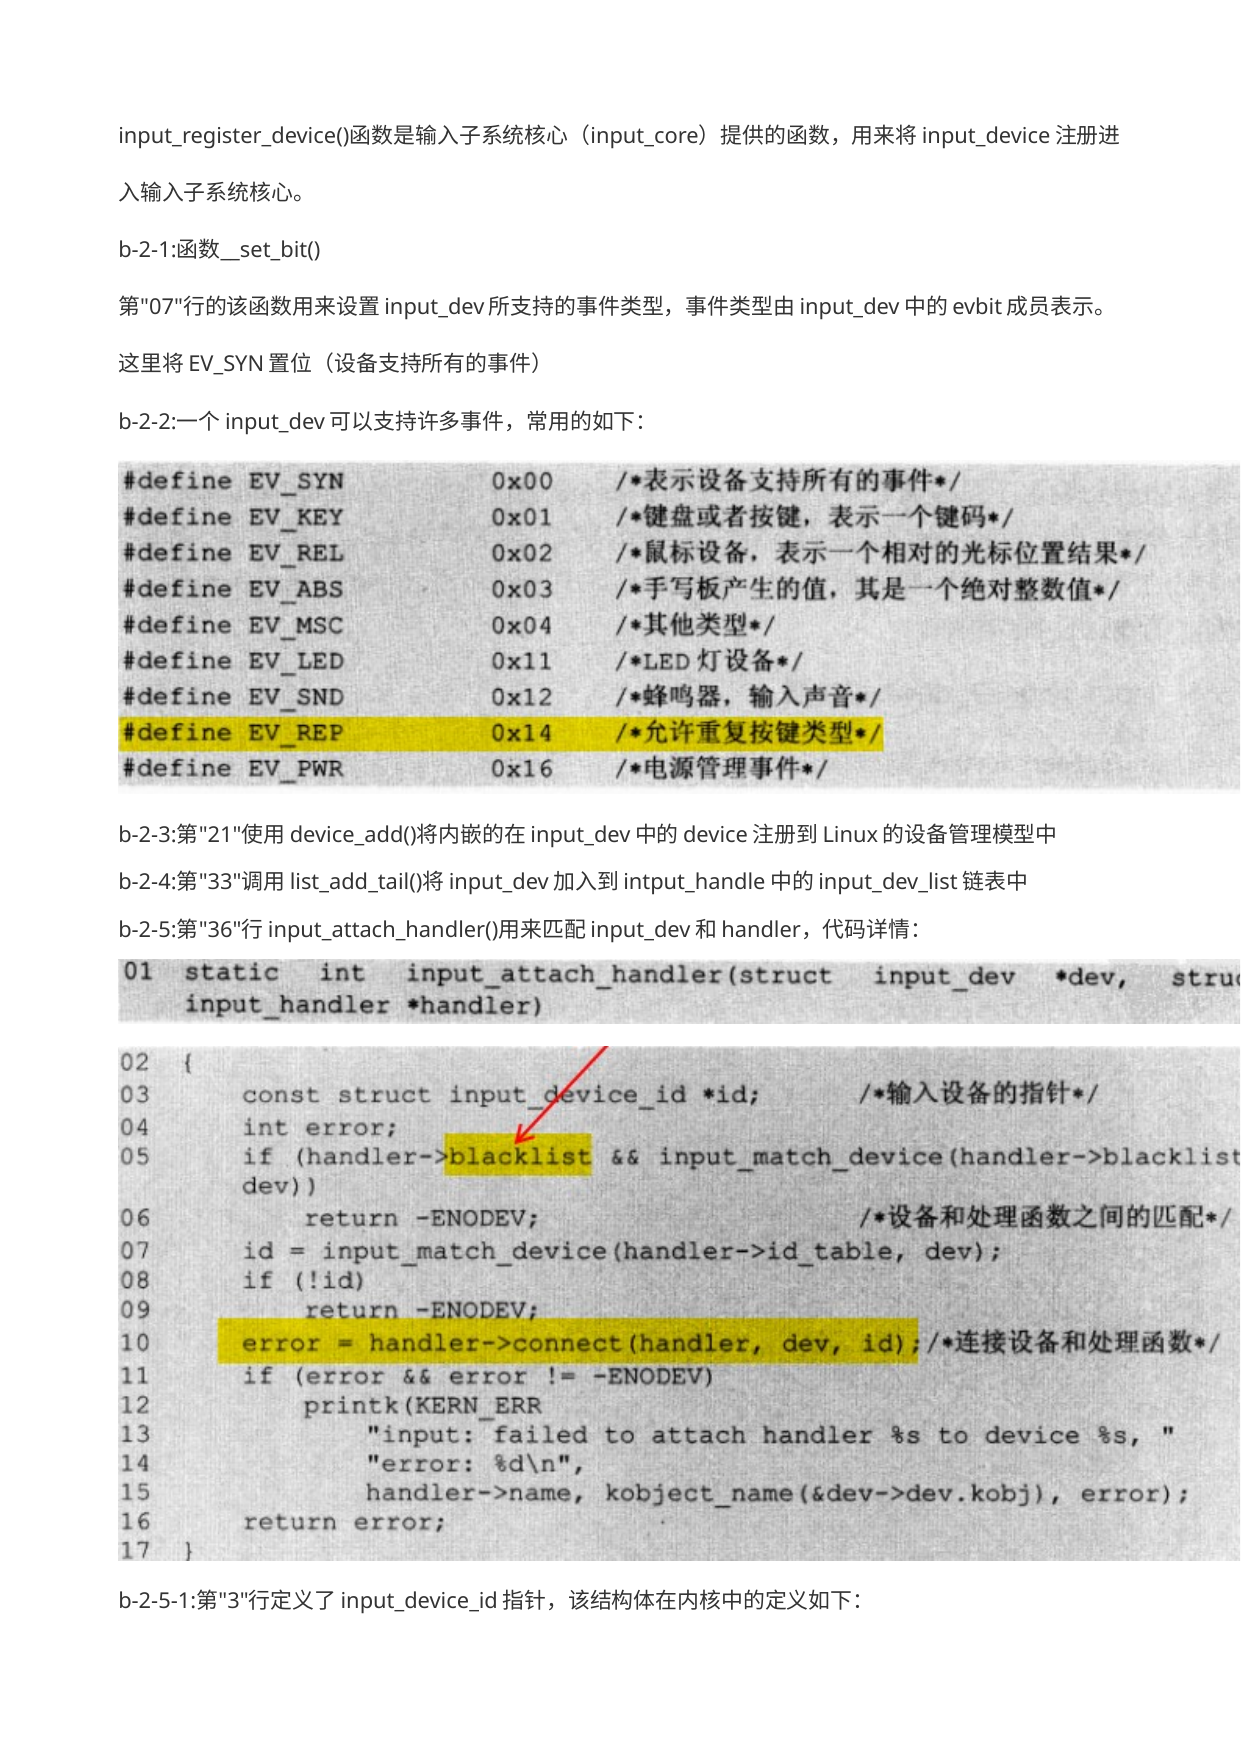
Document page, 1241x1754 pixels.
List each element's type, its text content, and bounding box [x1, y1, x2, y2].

picture [118, 1046, 1241, 1561]
picture [118, 959, 1241, 1024]
text b-2-4:第"33"调用list_add_tail()将input_dev加入到intput_handle中的input_dev_list链表中 [118, 864, 1122, 896]
text b-2-5-1:第"3"行定义了input_device_id指针，该结构体在内核中的定义如下： [118, 1583, 1122, 1615]
text 第"07"行的该函数用来设置input_dev所支持的事件类型，事件类型由input_dev中的evbit成员表示。这里将EV_SYN置位（设备支持所有的事件） [118, 289, 1122, 378]
text b-2-5:第"36"行input_attach_handler()用来匹配input_dev和handler，代码详情： [118, 912, 1122, 943]
text b-2-3:第"21"使用device_add()将内嵌的在input_dev中的device注册到Linux的设备管理模型中 [118, 817, 1122, 848]
text b-2-2:一个input_dev可以支持许多事件，常用的如下： [118, 404, 1122, 435]
text b-2-1:函数__set_bit() [118, 232, 1122, 264]
text input_register_device()函数是输入子系统核心（input_core）提供的函数，用来将input_device注册进入输入子系统核心。 [118, 118, 1122, 207]
picture [118, 460, 1241, 794]
